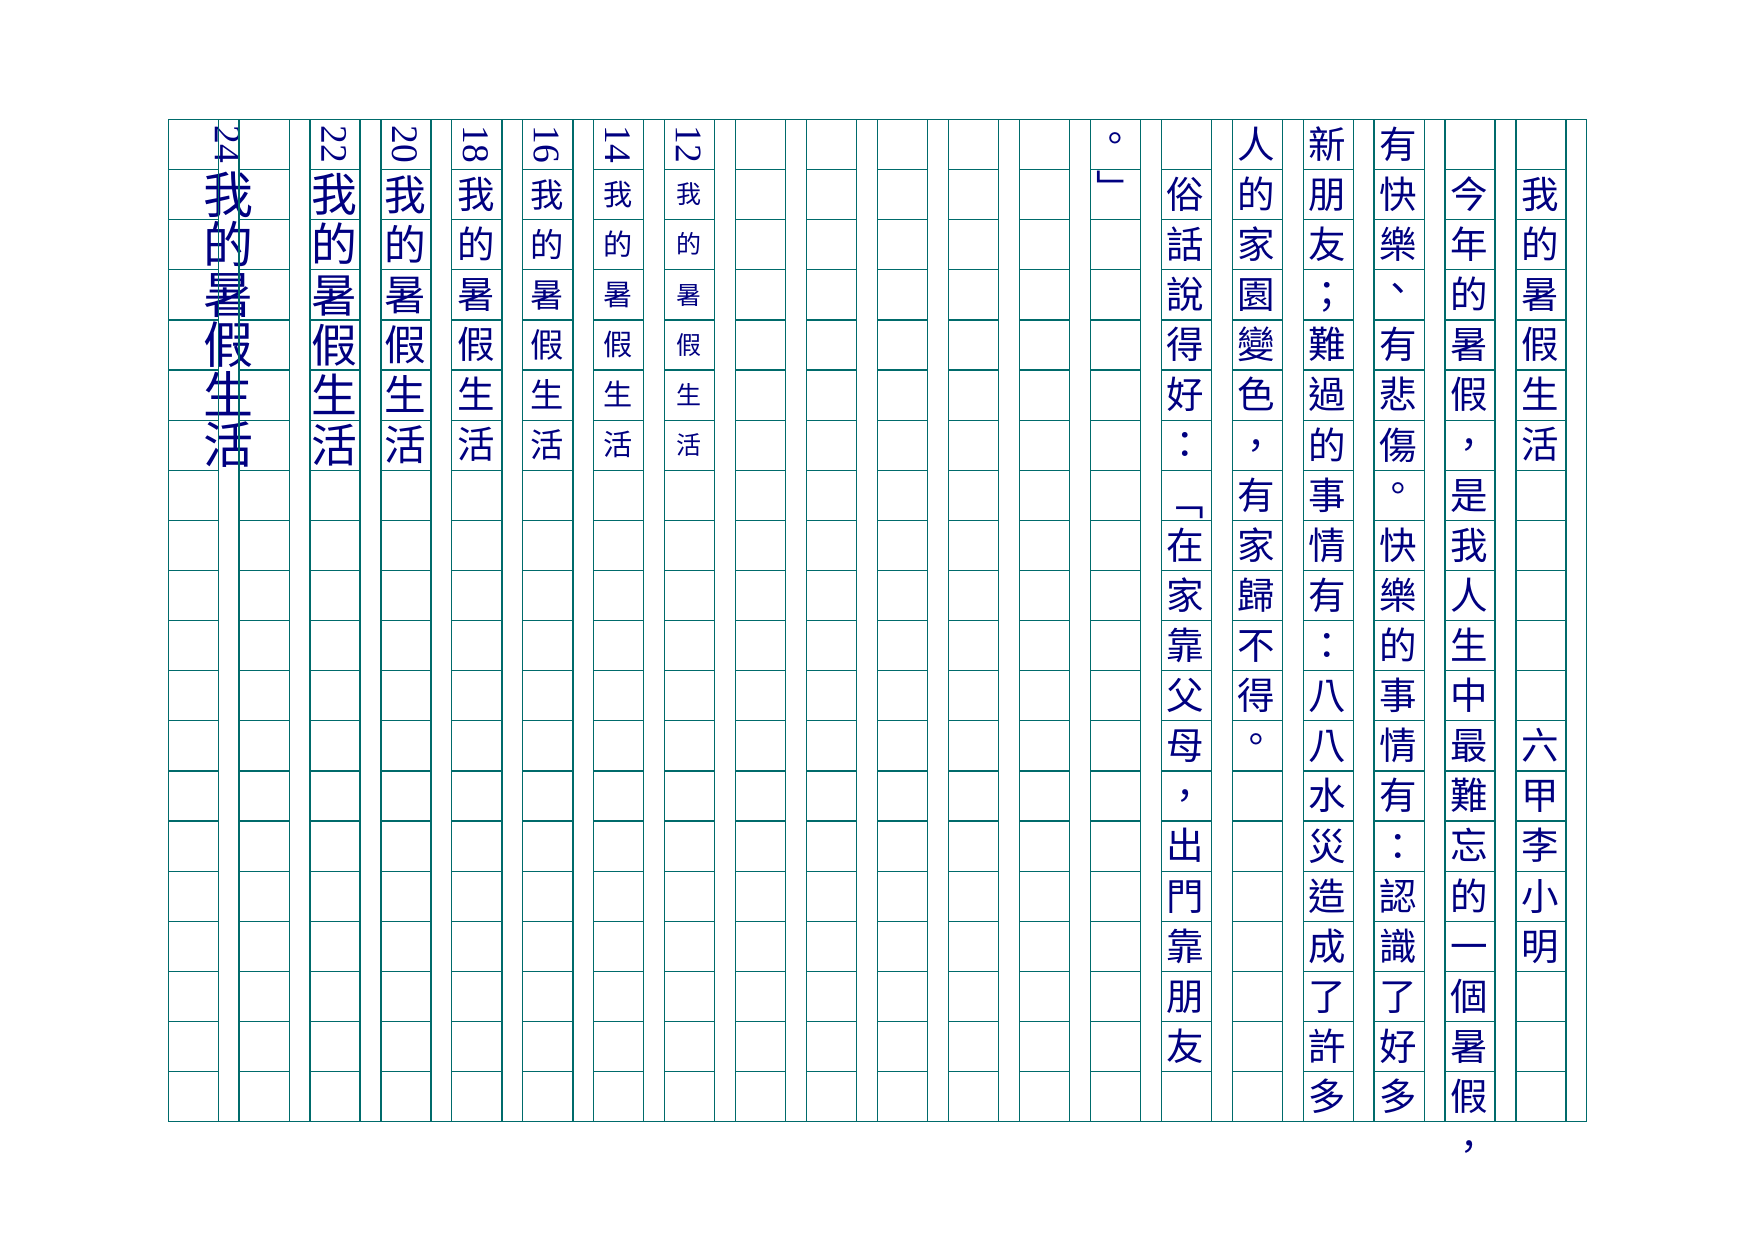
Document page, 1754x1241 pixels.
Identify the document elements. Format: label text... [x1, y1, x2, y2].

text 20我的暑假生活 [432, 120, 451, 1121]
text [1517, 671, 1565, 720]
text [523, 772, 572, 820]
text 。 [1091, 120, 1140, 169]
text 暑 [452, 270, 501, 319]
text [1517, 120, 1565, 169]
text 24我的暑假生活 [240, 872, 289, 921]
text 24我的暑假生活 [169, 120, 218, 169]
text 今年的暑假，是我人生中最難忘的一個暑假，有快樂、有悲傷。快樂的事情有：認識了好多新朋友；難過的事情有：八八水災造成了許多人的家園變色，有家歸不得。 [1375, 621, 1424, 670]
text 20我的暑假生活 [382, 471, 430, 520]
text 今年的暑假，是我人生中最難忘的一個暑假，有快樂、有悲傷。快樂的事情有：認識了好多新朋友；難過的事情有：八八水災造成了許多人的家園變色，有家歸不得。 [1446, 120, 1494, 169]
text [1517, 571, 1565, 620]
text [594, 772, 643, 820]
text [311, 1072, 359, 1121]
text [311, 772, 359, 820]
text 24我的暑假生活 [169, 521, 218, 570]
text 12 [665, 120, 714, 169]
text 今年的暑假，是我人生中最難忘的一個暑假，有快樂、有悲傷。快樂的事情有：認識了好多新朋友；難過的事情有：八八水災造成了許多人的家園變色，有家歸不得。 [1375, 772, 1424, 820]
text 生 [594, 371, 643, 420]
text 李 [1517, 822, 1565, 871]
text 今年的暑假，是我人生中最難忘的一個暑假，有快樂、有悲傷。快樂的事情有：認識了好多新朋友；難過的事情有：八八水災造成了許多人的家園變色，有家歸不得。 [1446, 922, 1494, 971]
text 24我的暑假生活 [219, 120, 238, 138]
text 今年的暑假，是我人生中最難忘的一個暑假，有快樂、有悲傷。快樂的事情有：認識了好多新朋友；難過的事情有：八八水災造成了許多人的家園變色，有家歸不得。 [1233, 270, 1282, 319]
text 今年的暑假，是我人生中最難忘的一個暑假，有快樂、有悲傷。快樂的事情有：認識了好多新朋友；難過的事情有：八八水災造成了許多人的家園變色，有家歸不得。 [1233, 521, 1282, 570]
text [523, 621, 572, 670]
text [665, 621, 714, 670]
text 六 [1517, 721, 1565, 770]
text 我 [1517, 170, 1565, 219]
text 20我的暑假生活 [382, 922, 430, 971]
text 好 [1162, 371, 1211, 420]
text 今年的暑假，是我人生中最難忘的一個暑假，有快樂、有悲傷。快樂的事情有：認識了好多新朋友；難過的事情有：八八水災造成了許多人的家園變色，有家歸不得。 [1233, 1072, 1282, 1121]
text [665, 922, 714, 971]
text [452, 1072, 501, 1121]
text 今年的暑假，是我人生中最難忘的一個暑假，有快樂、有悲傷。快樂的事情有：認識了好多新朋友；難過的事情有：八八水災造成了許多人的家園變色，有家歸不得。 [1304, 571, 1353, 620]
text 24我的暑假生活 [169, 721, 218, 770]
text 今年的暑假，是我人生中最難忘的一個暑假，有快樂、有悲傷。快樂的事情有：認識了好多新朋友；難過的事情有：八八水災造成了許多人的家園變色，有家歸不得。 [1375, 1022, 1424, 1071]
text [523, 872, 572, 921]
text [1141, 120, 1161, 1121]
text 今年的暑假，是我人生中最難忘的一個暑假，有快樂、有悲傷。快樂的事情有：認識了好多新朋友；難過的事情有：八八水災造成了許多人的家園變色，有家歸不得。 [1446, 371, 1494, 420]
text [311, 721, 359, 770]
text 今年的暑假，是我人生中最難忘的一個暑假，有快樂、有悲傷。快樂的事情有：認識了好多新朋友；難過的事情有：八八水災造成了許多人的家園變色，有家歸不得。 [1233, 721, 1282, 770]
text 24我的暑假生活 [240, 922, 289, 971]
text 今年的暑假，是我人生中最難忘的一個暑假，有快樂、有悲傷。快樂的事情有：認識了好多新朋友；難過的事情有：八八水災造成了許多人的家園變色，有家歸不得。 [1375, 872, 1424, 921]
text 24我的暑假生活 [169, 321, 218, 369]
text [311, 471, 359, 520]
text 24我的暑假生活 [169, 371, 218, 420]
text 活 [665, 421, 714, 470]
text 24我的暑假生活 [240, 621, 289, 670]
text [594, 671, 643, 720]
text 今年的暑假，是我人生中最難忘的一個暑假，有快樂、有悲傷。快樂的事情有：認識了好多新朋友；難過的事情有：八八水災造成了許多人的家園變色，有家歸不得。 [1304, 972, 1353, 1021]
text 20我的暑假生活 [382, 571, 430, 620]
text 今年的暑假，是我人生中最難忘的一個暑假，有快樂、有悲傷。快樂的事情有：認識了好多新朋友；難過的事情有：八八水災造成了許多人的家園變色，有家歸不得。 [1446, 571, 1494, 620]
text [574, 120, 593, 1121]
text [594, 1072, 643, 1121]
text 今年的暑假，是我人生中最難忘的一個暑假，有快樂、有悲傷。快樂的事情有：認識了好多新朋友；難過的事情有：八八水災造成了許多人的家園變色，有家歸不得。 [1375, 721, 1424, 770]
text ： [1162, 421, 1211, 470]
text [1212, 120, 1232, 1121]
text 今年的暑假，是我人生中最難忘的一個暑假，有快樂、有悲傷。快樂的事情有：認識了好多新朋友；難過的事情有：八八水災造成了許多人的家園變色，有家歸不得。 [1375, 922, 1424, 971]
text [1091, 1022, 1140, 1071]
text 的 [311, 220, 359, 269]
text [665, 671, 714, 720]
text 18 [452, 120, 501, 169]
text [1162, 1072, 1211, 1121]
text 的 [452, 220, 501, 269]
text [715, 120, 735, 1121]
text 今年的暑假，是我人生中最難忘的一個暑假，有快樂、有悲傷。快樂的事情有：認識了好多新朋友；難過的事情有：八八水災造成了許多人的家園變色，有家歸不得。 [1375, 972, 1424, 1021]
text 24我的暑假生活 [290, 120, 309, 1121]
text 今年的暑假，是我人生中最難忘的一個暑假，有快樂、有悲傷。快樂的事情有：認識了好多新朋友；難過的事情有：八八水災造成了許多人的家園變色，有家歸不得。 [1233, 1022, 1282, 1071]
text 生 [311, 371, 359, 420]
text 24我的暑假生活 [240, 321, 289, 369]
text [594, 721, 643, 770]
text 今年的暑假，是我人生中最難忘的一個暑假，有快樂、有悲傷。快樂的事情有：認識了好多新朋友；難過的事情有：八八水災造成了許多人的家園變色，有家歸不得。 [1375, 822, 1424, 871]
text 今年的暑假，是我人生中最難忘的一個暑假，有快樂、有悲傷。快樂的事情有：認識了好多新朋友；難過的事情有：八八水災造成了許多人的家園變色，有家歸不得。 [1304, 822, 1353, 871]
text 24我的暑假生活 [219, 316, 238, 381]
text [1091, 872, 1140, 921]
text [665, 972, 714, 1021]
text 20我的暑假生活 [382, 872, 430, 921]
text 家 [1162, 571, 1211, 620]
text 今年的暑假，是我人生中最難忘的一個暑假，有快樂、有悲傷。快樂的事情有：認識了好多新朋友；難過的事情有：八八水災造成了許多人的家園變色，有家歸不得。 [1304, 521, 1353, 570]
text 20我的暑假生活 [382, 170, 430, 219]
text [452, 721, 501, 770]
text [1517, 521, 1565, 570]
text [1091, 571, 1140, 620]
text 20我的暑假生活 [382, 371, 430, 420]
text [1091, 621, 1140, 670]
text [594, 621, 643, 670]
text 今年的暑假，是我人生中最難忘的一個暑假，有快樂、有悲傷。快樂的事情有：認識了好多新朋友；難過的事情有：八八水災造成了許多人的家園變色，有家歸不得。 [1446, 421, 1494, 470]
text 20我的暑假生活 [382, 621, 430, 670]
text [1091, 922, 1140, 971]
text [665, 471, 714, 520]
text [1517, 972, 1565, 1021]
text 今年的暑假，是我人生中最難忘的一個暑假，有快樂、有悲傷。快樂的事情有：認識了好多新朋友；難過的事情有：八八水災造成了許多人的家園變色，有家歸不得。 [1304, 1072, 1353, 1121]
text 門 [1162, 872, 1211, 921]
text [523, 471, 572, 520]
text 今年的暑假，是我人生中最難忘的一個暑假，有快樂、有悲傷。快樂的事情有：認識了好多新朋友；難過的事情有：八八水災造成了許多人的家園變色，有家歸不得。 [1446, 321, 1494, 369]
text 今年的暑假，是我人生中最難忘的一個暑假，有快樂、有悲傷。快樂的事情有：認識了好多新朋友；難過的事情有：八八水災造成了許多人的家園變色，有家歸不得。 [1446, 772, 1494, 820]
text 今年的暑假，是我人生中最難忘的一個暑假，有快樂、有悲傷。快樂的事情有：認識了好多新朋友；難過的事情有：八八水災造成了許多人的家園變色，有家歸不得。 [1496, 120, 1515, 1121]
text 假 [452, 321, 501, 369]
text [1091, 671, 1140, 720]
text [1091, 972, 1140, 1021]
text [361, 120, 380, 1121]
text 24我的暑假生活 [219, 132, 238, 156]
text 假 [311, 321, 359, 369]
text 24我的暑假生活 [169, 170, 218, 219]
text 今年的暑假，是我人生中最難忘的一個暑假，有快樂、有悲傷。快樂的事情有：認識了好多新朋友；難過的事情有：八八水災造成了許多人的家園變色，有家歸不得。 [1304, 621, 1353, 670]
text 20我的暑假生活 [382, 220, 430, 269]
text [452, 1022, 501, 1071]
text [594, 972, 643, 1021]
text 話 [1162, 220, 1211, 269]
text 今年的暑假，是我人生中最難忘的一個暑假，有快樂、有悲傷。快樂的事情有：認識了好多新朋友；難過的事情有：八八水災造成了許多人的家園變色，有家歸不得。 [1304, 721, 1353, 770]
text 暑 [311, 270, 359, 319]
text 假 [1517, 321, 1565, 369]
text 今年的暑假，是我人生中最難忘的一個暑假，有快樂、有悲傷。快樂的事情有：認識了好多新朋友；難過的事情有：八八水災造成了許多人的家園變色，有家歸不得。 [1375, 270, 1424, 319]
text 今年的暑假，是我人生中最難忘的一個暑假，有快樂、有悲傷。快樂的事情有：認識了好多新朋友；難過的事情有：八八水災造成了許多人的家園變色，有家歸不得。 [1425, 120, 1444, 1121]
text [594, 822, 643, 871]
text [452, 922, 501, 971]
text 今年的暑假，是我人生中最難忘的一個暑假，有快樂、有悲傷。快樂的事情有：認識了好多新朋友；難過的事情有：八八水災造成了許多人的家園變色，有家歸不得。 [1304, 421, 1353, 470]
text [311, 671, 359, 720]
text 今年的暑假，是我人生中最難忘的一個暑假，有快樂、有悲傷。快樂的事情有：認識了好多新朋友；難過的事情有：八八水災造成了許多人的家園變色，有家歸不得。 [1304, 270, 1353, 319]
text [665, 571, 714, 620]
text 今年的暑假，是我人生中最難忘的一個暑假，有快樂、有悲傷。快樂的事情有：認識了好多新朋友；難過的事情有：八八水災造成了許多人的家園變色，有家歸不得。 [1233, 571, 1282, 620]
text 今年的暑假，是我人生中最難忘的一個暑假，有快樂、有悲傷。快樂的事情有：認識了好多新朋友；難過的事情有：八八水災造成了許多人的家園變色，有家歸不得。 [1233, 120, 1282, 169]
text [1091, 270, 1140, 319]
text 今年的暑假，是我人生中最難忘的一個暑假，有快樂、有悲傷。快樂的事情有：認識了好多新朋友；難過的事情有：八八水災造成了許多人的家園變色，有家歸不得。 [1233, 471, 1282, 520]
text 今年的暑假，是我人生中最難忘的一個暑假，有快樂、有悲傷。快樂的事情有：認識了好多新朋友；難過的事情有：八八水災造成了許多人的家園變色，有家歸不得。 [1233, 972, 1282, 1021]
text 在 [1162, 521, 1211, 570]
text 今年的暑假，是我人生中最難忘的一個暑假，有快樂、有悲傷。快樂的事情有：認識了好多新朋友；難過的事情有：八八水災造成了許多人的家園變色，有家歸不得。 [1375, 220, 1424, 269]
text 今年的暑假，是我人生中最難忘的一個暑假，有快樂、有悲傷。快樂的事情有：認識了好多新朋友；難過的事情有：八八水災造成了許多人的家園變色，有家歸不得。 [1283, 120, 1303, 1121]
text 的 [665, 220, 714, 269]
text 我 [452, 170, 501, 219]
text 24我的暑假生活 [169, 822, 218, 871]
text 20我的暑假生活 [382, 421, 430, 470]
text 24我的暑假生活 [240, 1072, 289, 1121]
text 24我的暑假生活 [240, 371, 289, 420]
text 我 [665, 170, 714, 219]
text [594, 1022, 643, 1071]
text 今年的暑假，是我人生中最難忘的一個暑假，有快樂、有悲傷。快樂的事情有：認識了好多新朋友；難過的事情有：八八水災造成了許多人的家園變色，有家歸不得。 [1375, 571, 1424, 620]
text [665, 772, 714, 820]
text 20我的暑假生活 [382, 671, 430, 720]
text [452, 621, 501, 670]
text 暑 [523, 270, 572, 319]
text 今年的暑假，是我人生中最難忘的一個暑假，有快樂、有悲傷。快樂的事情有：認識了好多新朋友；難過的事情有：八八水災造成了許多人的家園變色，有家歸不得。 [1233, 621, 1282, 670]
text 今年的暑假，是我人生中最難忘的一個暑假，有快樂、有悲傷。快樂的事情有：認識了好多新朋友；難過的事情有：八八水災造成了許多人的家園變色，有家歸不得。 [1233, 170, 1282, 219]
text 明 [1517, 922, 1565, 971]
text [594, 872, 643, 921]
text 24我的暑假生活 [240, 120, 289, 169]
text 暑 [665, 270, 714, 319]
text [523, 972, 572, 1021]
text 小 [1517, 872, 1565, 921]
text 」 [1091, 170, 1140, 219]
text 24我的暑假生活 [169, 872, 218, 921]
text 24我的暑假生活 [240, 471, 289, 520]
text 今年的暑假，是我人生中最難忘的一個暑假，有快樂、有悲傷。快樂的事情有：認識了好多新朋友；難過的事情有：八八水災造成了許多人的家園變色，有家歸不得。 [1304, 471, 1353, 520]
text 今年的暑假，是我人生中最難忘的一個暑假，有快樂、有悲傷。快樂的事情有：認識了好多新朋友；難過的事情有：八八水災造成了許多人的家園變色，有家歸不得。 [1304, 170, 1353, 219]
text 假 [594, 321, 643, 369]
text 24我的暑假生活 [169, 1072, 218, 1121]
text 今年的暑假，是我人生中最難忘的一個暑假，有快樂、有悲傷。快樂的事情有：認識了好多新朋友；難過的事情有：八八水災造成了許多人的家園變色，有家歸不得。 [1446, 1072, 1494, 1121]
text 今年的暑假，是我人生中最難忘的一個暑假，有快樂、有悲傷。快樂的事情有：認識了好多新朋友；難過的事情有：八八水災造成了許多人的家園變色，有家歸不得。 [1233, 220, 1282, 269]
text [1517, 621, 1565, 670]
text [503, 120, 522, 1121]
text 今年的暑假，是我人生中最難忘的一個暑假，有快樂、有悲傷。快樂的事情有：認識了好多新朋友；難過的事情有：八八水災造成了許多人的家園變色，有家歸不得。 [1233, 822, 1282, 871]
text 24我的暑假生活 [240, 772, 289, 820]
text 今年的暑假，是我人生中最難忘的一個暑假，有快樂、有悲傷。快樂的事情有：認識了好多新朋友；難過的事情有：八八水災造成了許多人的家園變色，有家歸不得。 [1446, 170, 1494, 219]
text [523, 822, 572, 871]
text 24我的暑假生活 [240, 270, 289, 319]
text 活 [311, 421, 359, 470]
text 甲 [1517, 772, 1565, 820]
text 出 [1162, 822, 1211, 871]
text [644, 120, 664, 1121]
text [523, 671, 572, 720]
text 今年的暑假，是我人生中最難忘的一個暑假，有快樂、有悲傷。快樂的事情有：認識了好多新朋友；難過的事情有：八八水災造成了許多人的家園變色，有家歸不得。 [1446, 972, 1494, 1021]
text 20我的暑假生活 [382, 1072, 430, 1121]
text 今年的暑假，是我人生中最難忘的一個暑假，有快樂、有悲傷。快樂的事情有：認識了好多新朋友；難過的事情有：八八水災造成了許多人的家園變色，有家歸不得。 [1446, 621, 1494, 670]
text 靠 [1162, 922, 1211, 971]
text 我 [523, 170, 572, 219]
text 友 [1162, 1022, 1211, 1071]
text 今年的暑假，是我人生中最難忘的一個暑假，有快樂、有悲傷。快樂的事情有：認識了好多新朋友；難過的事情有：八八水災造成了許多人的家園變色，有家歸不得。 [1446, 471, 1494, 520]
text 24我的暑假生活 [240, 521, 289, 570]
text 今年的暑假，是我人生中最難忘的一個暑假，有快樂、有悲傷。快樂的事情有：認識了好多新朋友；難過的事情有：八八水災造成了許多人的家園變色，有家歸不得。 [1375, 371, 1424, 420]
text 24我的暑假生活 [240, 1022, 289, 1071]
text 22 [311, 120, 359, 169]
text [452, 872, 501, 921]
text [1091, 1072, 1140, 1121]
text 生 [1517, 371, 1565, 420]
text ， [1162, 772, 1211, 820]
text 24我的暑假生活 [169, 671, 218, 720]
text [311, 521, 359, 570]
text 活 [1517, 421, 1565, 470]
text 今年的暑假，是我人生中最難忘的一個暑假，有快樂、有悲傷。快樂的事情有：認識了好多新朋友；難過的事情有：八八水災造成了許多人的家園變色，有家歸不得。 [1354, 120, 1373, 1121]
text [665, 721, 714, 770]
text 今年的暑假，是我人生中最難忘的一個暑假，有快樂、有悲傷。快樂的事情有：認識了好多新朋友；難過的事情有：八八水災造成了許多人的家園變色，有家歸不得。 [1233, 421, 1282, 470]
text 24我的暑假生活 [219, 159, 238, 186]
text 今年的暑假，是我人生中最難忘的一個暑假，有快樂、有悲傷。快樂的事情有：認識了好多新朋友；難過的事情有：八八水災造成了許多人的家園變色，有家歸不得。 [1446, 270, 1494, 319]
text [1517, 1022, 1565, 1071]
text 20我的暑假生活 [382, 772, 430, 820]
text [311, 872, 359, 921]
text [452, 471, 501, 520]
text 「 [1162, 471, 1211, 520]
text 假 [523, 321, 572, 369]
text 今年的暑假，是我人生中最難忘的一個暑假，有快樂、有悲傷。快樂的事情有：認識了好多新朋友；難過的事情有：八八水災造成了許多人的家園變色，有家歸不得。 [1233, 371, 1282, 420]
text [523, 1022, 572, 1071]
text [1567, 120, 1586, 1121]
text 我 [311, 170, 359, 219]
text 的 [594, 220, 643, 269]
text [452, 571, 501, 620]
text 今年的暑假，是我人生中最難忘的一個暑假，有快樂、有悲傷。快樂的事情有：認識了好多新朋友；難過的事情有：八八水災造成了許多人的家園變色，有家歸不得。 [1446, 1022, 1494, 1071]
text [1091, 321, 1140, 369]
text 生 [523, 371, 572, 420]
text 的 [523, 220, 572, 269]
text 今年的暑假，是我人生中最難忘的一個暑假，有快樂、有悲傷。快樂的事情有：認識了好多新朋友；難過的事情有：八八水災造成了許多人的家園變色，有家歸不得。 [1304, 371, 1353, 420]
text [1091, 822, 1140, 871]
text 今年的暑假，是我人生中最難忘的一個暑假，有快樂、有悲傷。快樂的事情有：認識了好多新朋友；難過的事情有：八八水災造成了許多人的家園變色，有家歸不得。 [1304, 671, 1353, 720]
text [311, 822, 359, 871]
text 20我的暑假生活 [382, 270, 430, 319]
text 今年的暑假，是我人生中最難忘的一個暑假，有快樂、有悲傷。快樂的事情有：認識了好多新朋友；難過的事情有：八八水災造成了許多人的家園變色，有家歸不得。 [1375, 421, 1424, 470]
text 暑 [1517, 270, 1565, 319]
text [311, 1022, 359, 1071]
text 得 [1162, 321, 1211, 369]
text [452, 822, 501, 871]
text 活 [523, 421, 572, 470]
text [523, 1072, 572, 1121]
text [1091, 421, 1140, 470]
text [594, 471, 643, 520]
text [1091, 220, 1140, 269]
text [1162, 120, 1211, 169]
text 14 [594, 120, 643, 169]
text 24我的暑假生活 [169, 621, 218, 670]
text 24我的暑假生活 [219, 439, 238, 1121]
text 今年的暑假，是我人生中最難忘的一個暑假，有快樂、有悲傷。快樂的事情有：認識了好多新朋友；難過的事情有：八八水災造成了許多人的家園變色，有家歸不得。 [1233, 321, 1282, 369]
text [594, 922, 643, 971]
text [594, 571, 643, 620]
text 今年的暑假，是我人生中最難忘的一個暑假，有快樂、有悲傷。快樂的事情有：認識了好多新朋友；難過的事情有：八八水災造成了許多人的家園變色，有家歸不得。 [1375, 521, 1424, 570]
text 今年的暑假，是我人生中最難忘的一個暑假，有快樂、有悲傷。快樂的事情有：認識了好多新朋友；難過的事情有：八八水災造成了許多人的家園變色，有家歸不得。 [1233, 772, 1282, 820]
text 今年的暑假，是我人生中最難忘的一個暑假，有快樂、有悲傷。快樂的事情有：認識了好多新朋友；難過的事情有：八八水災造成了許多人的家園變色，有家歸不得。 [1304, 220, 1353, 269]
text 24我的暑假生活 [240, 170, 289, 219]
text [452, 772, 501, 820]
text 今年的暑假，是我人生中最難忘的一個暑假，有快樂、有悲傷。快樂的事情有：認識了好多新朋友；難過的事情有：八八水災造成了許多人的家園變色，有家歸不得。 [1304, 872, 1353, 921]
text [311, 922, 359, 971]
text [665, 1022, 714, 1071]
text 24我的暑假生活 [169, 772, 218, 820]
text 今年的暑假，是我人生中最難忘的一個暑假，有快樂、有悲傷。快樂的事情有：認識了好多新朋友；難過的事情有：八八水災造成了許多人的家園變色，有家歸不得。 [1446, 671, 1494, 720]
text [1091, 471, 1140, 520]
text 20我的暑假生活 [382, 521, 430, 570]
text [665, 521, 714, 570]
text [311, 972, 359, 1021]
text 今年的暑假，是我人生中最難忘的一個暑假，有快樂、有悲傷。快樂的事情有：認識了好多新朋友；難過的事情有：八八水災造成了許多人的家園變色，有家歸不得。 [1446, 220, 1494, 269]
text 24我的暑假生活 [219, 189, 238, 273]
text 24我的暑假生活 [169, 220, 218, 269]
text [1517, 1072, 1565, 1121]
text [1517, 471, 1565, 520]
text 24我的暑假生活 [240, 232, 246, 263]
text 假 [665, 321, 714, 369]
text 24我的暑假生活 [219, 415, 238, 436]
text 24我的暑假生活 [169, 571, 218, 620]
text [1091, 772, 1140, 820]
text 今年的暑假，是我人生中最難忘的一個暑假，有快樂、有悲傷。快樂的事情有：認識了好多新朋友；難過的事情有：八八水災造成了許多人的家園變色，有家歸不得。 [1446, 872, 1494, 921]
text 24我的暑假生活 [240, 972, 289, 1021]
text 20我的暑假生活 [382, 822, 430, 871]
text 父 [1162, 671, 1211, 720]
text [665, 822, 714, 871]
text 今年的暑假，是我人生中最難忘的一個暑假，有快樂、有悲傷。快樂的事情有：認識了好多新朋友；難過的事情有：八八水災造成了許多人的家園變色，有家歸不得。 [1446, 822, 1494, 871]
text [523, 922, 572, 971]
text 生 [452, 371, 501, 420]
text 24我的暑假生活 [240, 671, 289, 720]
text [665, 1072, 714, 1121]
text 20我的暑假生活 [382, 721, 430, 770]
text [523, 571, 572, 620]
text 16 [523, 120, 572, 169]
text 24我的暑假生活 [240, 571, 289, 620]
text 暑 [594, 270, 643, 319]
text 24我的暑假生活 [169, 471, 218, 520]
text 20我的暑假生活 [382, 120, 430, 169]
text [311, 571, 359, 620]
text 24我的暑假生活 [240, 822, 289, 871]
text [452, 521, 501, 570]
text [1091, 521, 1140, 570]
text 24我的暑假生活 [169, 421, 218, 470]
text 的 [1517, 220, 1565, 269]
text 24我的暑假生活 [240, 421, 289, 470]
text 24我的暑假生活 [169, 270, 218, 319]
text 俗 [1162, 170, 1211, 219]
text 20我的暑假生活 [382, 972, 430, 1021]
text 活 [452, 421, 501, 470]
text 今年的暑假，是我人生中最難忘的一個暑假，有快樂、有悲傷。快樂的事情有：認識了好多新朋友；難過的事情有：八八水災造成了許多人的家園變色，有家歸不得。 [1233, 671, 1282, 720]
text 朋 [1162, 972, 1211, 1021]
text 今年的暑假，是我人生中最難忘的一個暑假，有快樂、有悲傷。快樂的事情有：認識了好多新朋友；難過的事情有：八八水災造成了許多人的家園變色，有家歸不得。 [1375, 671, 1424, 720]
text 20我的暑假生活 [382, 321, 430, 369]
text 今年的暑假，是我人生中最難忘的一個暑假，有快樂、有悲傷。快樂的事情有：認識了好多新朋友；難過的事情有：八八水災造成了許多人的家園變色，有家歸不得。 [1375, 1072, 1424, 1121]
text 生 [665, 371, 714, 420]
text 母 [1162, 721, 1211, 770]
text 20我的暑假生活 [382, 1022, 430, 1071]
text 今年的暑假，是我人生中最難忘的一個暑假，有快樂、有悲傷。快樂的事情有：認識了好多新朋友；難過的事情有：八八水災造成了許多人的家園變色，有家歸不得。 [1304, 772, 1353, 820]
text 今年的暑假，是我人生中最難忘的一個暑假，有快樂、有悲傷。快樂的事情有：認識了好多新朋友；難過的事情有：八八水災造成了許多人的家園變色，有家歸不得。 [1375, 170, 1424, 219]
text 今年的暑假，是我人生中最難忘的一個暑假，有快樂、有悲傷。快樂的事情有：認識了好多新朋友；難過的事情有：八八水災造成了許多人的家園變色，有家歸不得。 [1233, 872, 1282, 921]
text 我 [594, 170, 643, 219]
text [523, 721, 572, 770]
text 24我的暑假生活 [240, 721, 289, 770]
text 今年的暑假，是我人生中最難忘的一個暑假，有快樂、有悲傷。快樂的事情有：認識了好多新朋友；難過的事情有：八八水災造成了許多人的家園變色，有家歸不得。 [1304, 321, 1353, 369]
text [311, 621, 359, 670]
text 今年的暑假，是我人生中最難忘的一個暑假，有快樂、有悲傷。快樂的事情有：認識了好多新朋友；難過的事情有：八八水災造成了許多人的家園變色，有家歸不得。 [1446, 521, 1494, 570]
text 24我的暑假生活 [240, 220, 289, 269]
text 24我的暑假生活 [169, 972, 218, 1021]
text [1091, 721, 1140, 770]
text 今年的暑假，是我人生中最難忘的一個暑假，有快樂、有悲傷。快樂的事情有：認識了好多新朋友；難過的事情有：八八水災造成了許多人的家園變色，有家歸不得。 [1375, 471, 1424, 520]
text [665, 872, 714, 921]
text 今年的暑假，是我人生中最難忘的一個暑假，有快樂、有悲傷。快樂的事情有：認識了好多新朋友；難過的事情有：八八水災造成了許多人的家園變色，有家歸不得。 [1446, 721, 1494, 770]
text 今年的暑假，是我人生中最難忘的一個暑假，有快樂、有悲傷。快樂的事情有：認識了好多新朋友；難過的事情有：八八水災造成了許多人的家園變色，有家歸不得。 [1304, 120, 1353, 169]
text 靠 [1162, 621, 1211, 670]
text [452, 671, 501, 720]
text 活 [594, 421, 643, 470]
text 說 [1162, 270, 1211, 319]
text [1091, 371, 1140, 420]
text 今年的暑假，是我人生中最難忘的一個暑假，有快樂、有悲傷。快樂的事情有：認識了好多新朋友；難過的事情有：八八水災造成了許多人的家園變色，有家歸不得。 [1375, 120, 1424, 169]
text 24我的暑假生活 [169, 922, 218, 971]
text 24我的暑假生活 [169, 1022, 218, 1071]
text 今年的暑假，是我人生中最難忘的一個暑假，有快樂、有悲傷。快樂的事情有：認識了好多新朋友；難過的事情有：八八水災造成了許多人的家園變色，有家歸不得。 [1304, 922, 1353, 971]
text 今年的暑假，是我人生中最難忘的一個暑假，有快樂、有悲傷。快樂的事情有：認識了好多新朋友；難過的事情有：八八水災造成了許多人的家園變色，有家歸不得。 [1233, 922, 1282, 971]
text 今年的暑假，是我人生中最難忘的一個暑假，有快樂、有悲傷。快樂的事情有：認識了好多新朋友；難過的事情有：八八水災造成了許多人的家園變色，有家歸不得。 [1375, 321, 1424, 369]
text 今年的暑假，是我人生中最難忘的一個暑假，有快樂、有悲傷。快樂的事情有：認識了好多新朋友；難過的事情有：八八水災造成了許多人的家園變色，有家歸不得。 [1304, 1022, 1353, 1071]
text [452, 972, 501, 1021]
text [594, 521, 643, 570]
text [523, 521, 572, 570]
